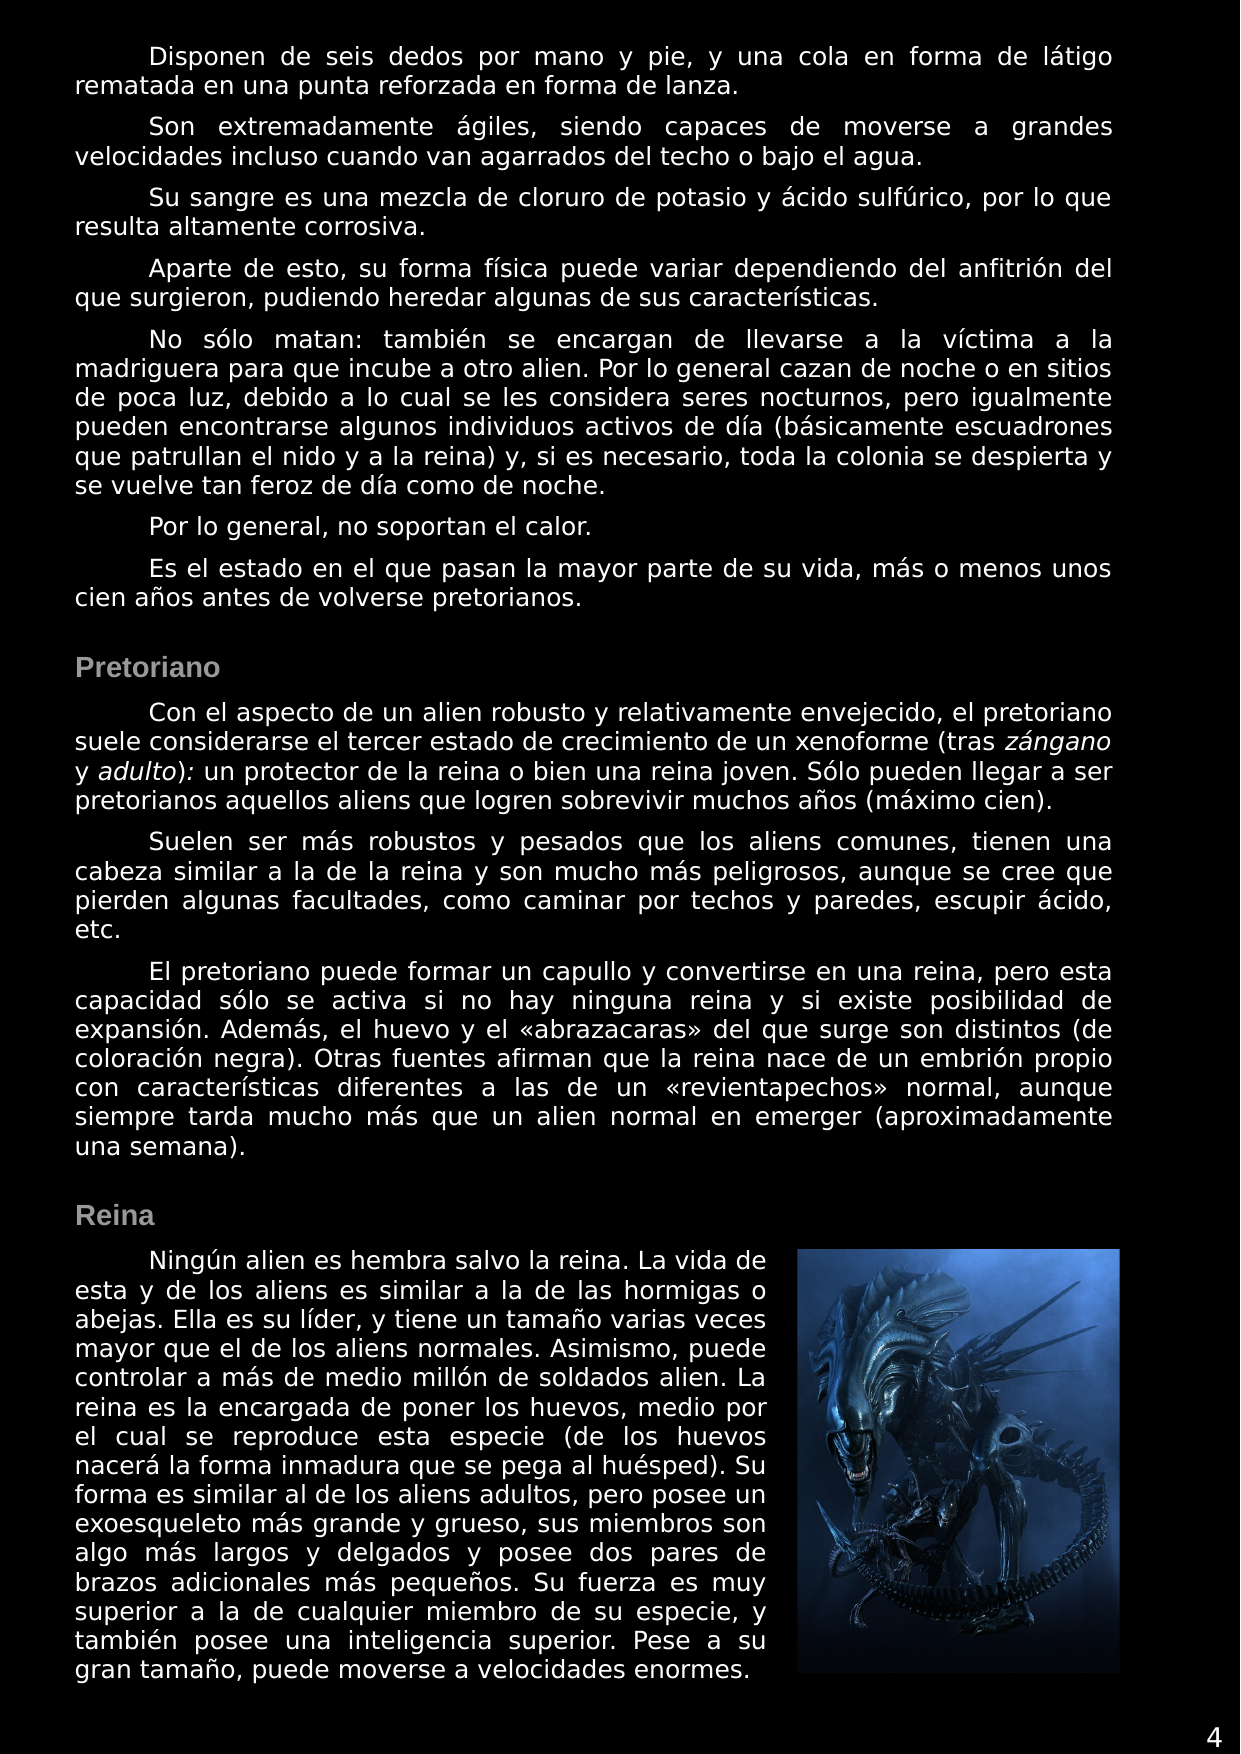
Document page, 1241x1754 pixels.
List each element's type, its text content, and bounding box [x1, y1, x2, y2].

text Por lo general, no soportan el calor. [74, 512, 1114, 542]
text Es el estado en el que pasan la mayor parte de su vida, más o menos unos cien años antes de volverse pretorianos. [74, 554, 1114, 612]
text Son extremadamente ágiles, siendo capaces de moverse a grandes velocidades incluso cuando van agarrados del techo o bajo el agua. [74, 112, 1114, 171]
text Con el aspecto de un alien robusto y relativamente envejecido, el pretoriano suele considerarse el tercer estado de crecimiento de un xenoforme (tras zángano y adulto): un protector de la reina o bien una reina joven. Sólo pueden llegar a ser pretorianos aquellos aliens que logren sobrevivir muchos años (máximo cien). [74, 696, 1114, 815]
text Ningún alien es hembra salvo la reina. La vida de esta y de los aliens es similar a la de las hormigas o abejas. Ella es su líder, y tiene un tamaño varias veces mayor que el de los aliens normales. Asimismo, puede controlar a más de medio millón de soldados alien. La reina es la encargada de poner los huevos, medio por el cual se reproduce esta especie (de los huevos nacerá la forma inmadura que se pega al huésped). Su forma es similar al de los aliens adultos, pero posee un exoesqueleto más grande y grueso, sus miembros son algo más largos y delgados y posee dos pares de brazos adicionales más pequeños. Su fuerza es muy superior a la de cualquier miembro de su especie, y también posee una inteligencia superior. Pese a su gran tamaño, puede moverse a velocidades enormes. [74, 1244, 1114, 1684]
subtitle Reina [37, 1198, 1240, 1232]
picture [797, 1249, 1120, 1673]
text El pretoriano puede formar un capullo y convertirse en una reina, pero esta capacidad sólo se activa si no hay ninguna reina y si existe posibilidad de expansión. Además, el huevo y el «abrazacaras» del que surge son distintos (de coloración negra). Otras fuentes afirman que la reina nace de un embrión propio con características diferentes a las de un «revientapechos» normal, aunque siempre tarda mucho más que un alien normal en emerger (aproximadamente una semana). [74, 957, 1114, 1161]
text Disponen de seis dedos por mano y pie, y una cola en forma de látigo rematada en una punta reforzada en forma de lanza. [74, 42, 1114, 100]
subtitle Pretoriano [37, 650, 1240, 683]
text Aparte de esto, su forma física puede variar dependiendo del anfitrión del que surgieron, pudiendo heredar algunas de sus características. [74, 254, 1114, 312]
text No sólo matan: también se encargan de llevarse a la víctima a la madriguera para que incube a otro alien. Por lo general cazan de noche o en sitios de poca luz, debido a lo cual se les considera seres nocturnos, pero igualmente pueden encontrarse algunos individuos activos de día (básicamente escuadrones que patrullan el nido y a la reina) y, si es necesario, toda la colonia se despierta y se vuelve tan feroz de día como de noche. [74, 325, 1114, 500]
text Suelen ser más robustos y pesados que los aliens comunes, tienen una cabeza similar a la de la reina y son mucho más peligrosos, aunque se cree que pierden algunas facultades, como caminar por techos y paredes, escupir ácido, etc. [74, 828, 1114, 944]
text Su sangre es una mezcla de cloruro de potasio y ácido sulfúrico, por lo que resulta altamente corrosiva. [74, 183, 1114, 242]
